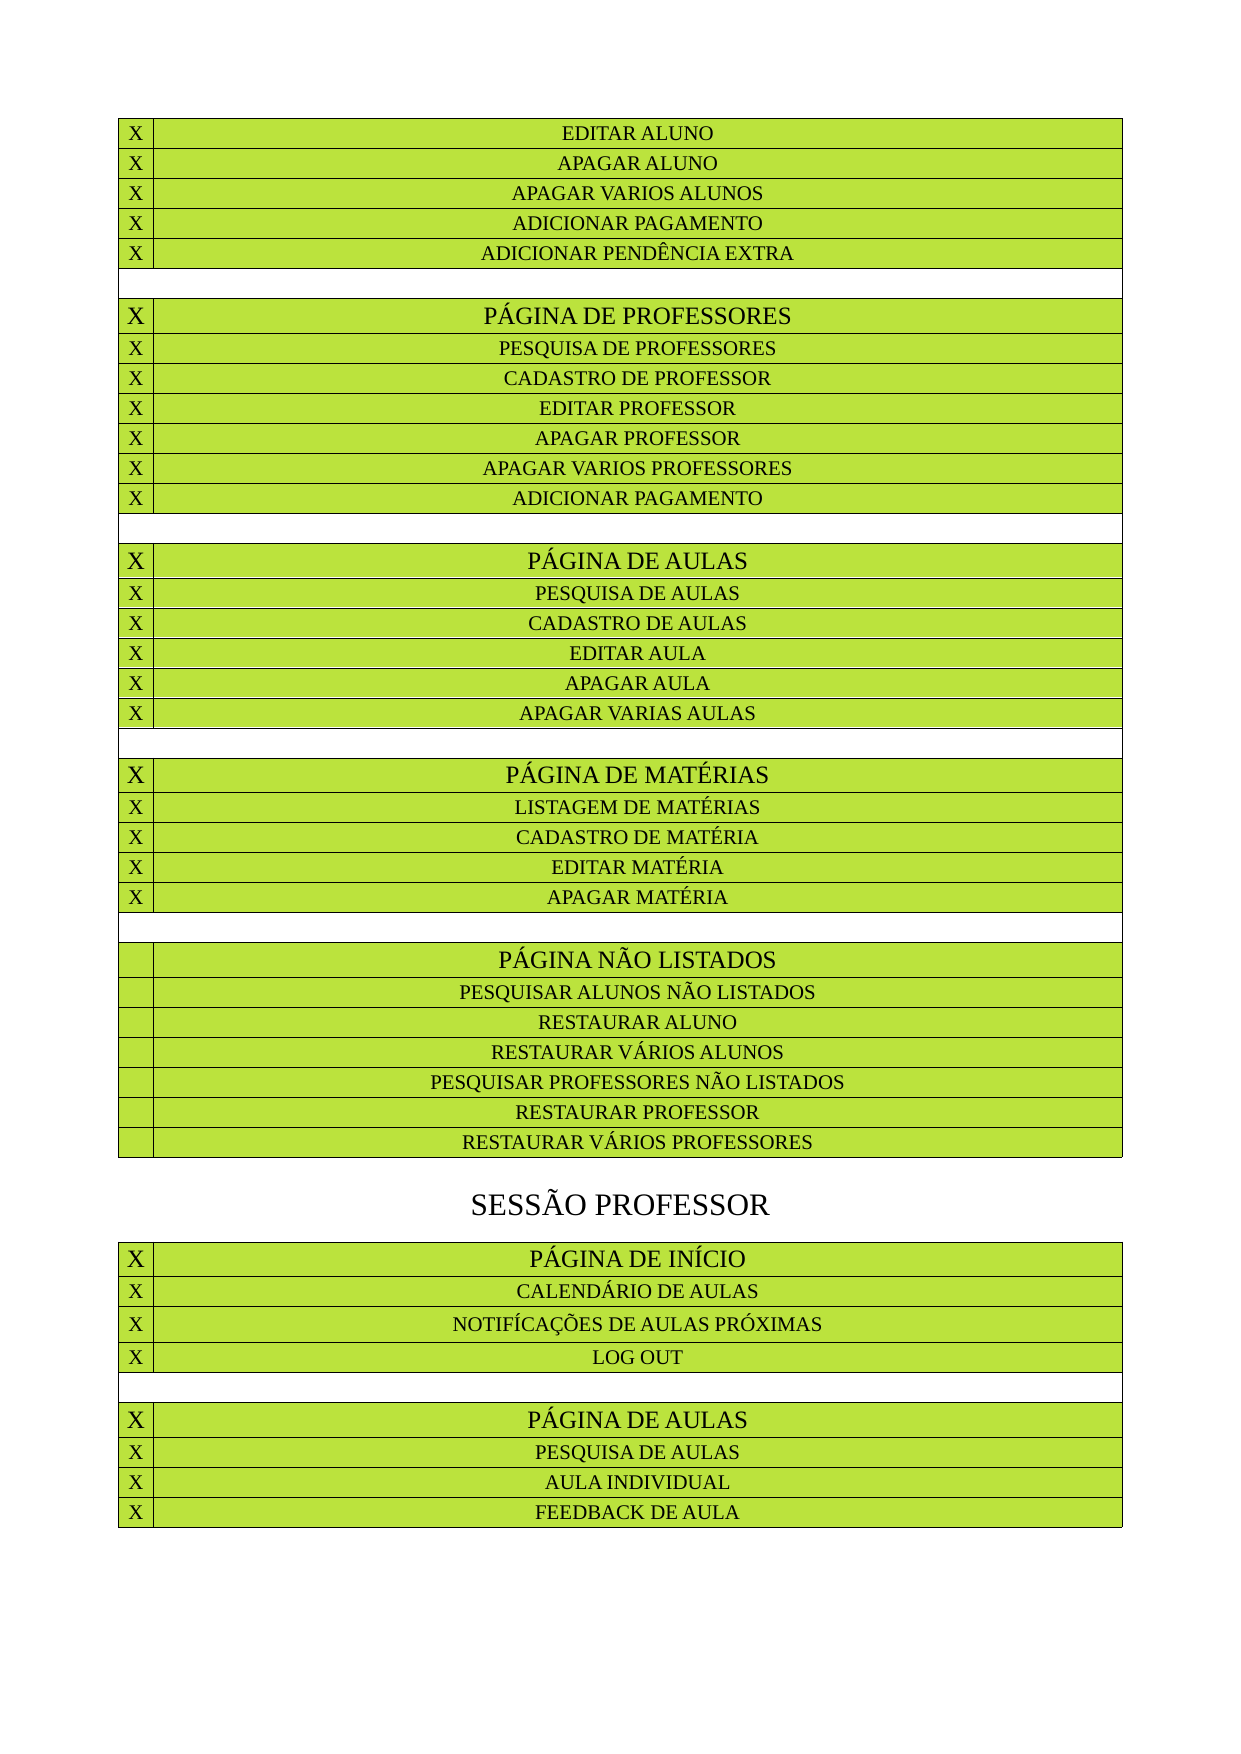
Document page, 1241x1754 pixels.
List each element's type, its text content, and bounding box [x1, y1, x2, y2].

table_cell APAGAR VARIOS PROFESSORES [154, 454, 1122, 483]
table_cell NOTIFÍCAÇÕES DE AULAS PRÓXIMAS [154, 1307, 1122, 1342]
table_cell PÁGINA NÃO LISTADOS [154, 943, 1122, 977]
table_cell X [119, 334, 153, 363]
table_cell CADASTRO DE MATÉRIA [154, 823, 1122, 852]
table_cell X [119, 424, 153, 453]
table_cell X [119, 1343, 153, 1372]
table_cell APAGAR PROFESSOR [154, 424, 1122, 453]
table_cell APAGAR AULA [154, 669, 1122, 697]
table_cell PESQUISA DE AULAS [154, 1438, 1122, 1467]
table_header PÁGINA DE INÍCIO [154, 1243, 1122, 1276]
table_cell PÁGINA DE PROFESSORES [154, 299, 1122, 333]
table_cell X [119, 394, 153, 423]
table_cell X [119, 609, 153, 637]
table_cell AULA INDIVIDUAL [154, 1468, 1122, 1497]
table_cell X [119, 699, 153, 727]
table_cell RESTAURAR VÁRIOS PROFESSORES [154, 1128, 1122, 1157]
table_cell [119, 1008, 153, 1037]
table_cell APAGAR ALUNO [154, 149, 1122, 178]
table_cell X [119, 299, 153, 333]
table_cell X [119, 209, 153, 238]
table_cell EDITAR ALUNO [154, 119, 1122, 148]
table_cell LOG OUT [154, 1343, 1122, 1372]
table_cell X [119, 759, 153, 792]
table_cell X [119, 1468, 153, 1497]
table_cell [119, 913, 1122, 942]
table_cell X [119, 149, 153, 178]
table_cell PESQUISAR PROFESSORES NÃO LISTADOS [154, 1068, 1122, 1097]
table_cell [119, 1128, 153, 1157]
table_cell [119, 1068, 153, 1097]
table_cell LISTAGEM DE MATÉRIAS [154, 793, 1122, 822]
table_cell [119, 1038, 153, 1067]
table_cell PÁGINA DE AULAS [154, 544, 1122, 577]
table_cell [119, 943, 153, 977]
table_cell X [119, 823, 153, 852]
table_cell [119, 514, 1122, 543]
table_cell ADICIONAR PAGAMENTO [154, 209, 1122, 238]
table_cell X [119, 669, 153, 697]
table_cell CADASTRO DE PROFESSOR [154, 364, 1122, 393]
table_cell X [119, 179, 153, 208]
table_cell PESQUISA DE PROFESSORES [154, 334, 1122, 363]
table_cell X [119, 1498, 153, 1527]
table_cell [119, 269, 1122, 298]
table_cell RESTAURAR ALUNO [154, 1008, 1122, 1037]
table_cell FEEDBACK DE AULA [154, 1498, 1122, 1527]
table_cell X [119, 639, 153, 667]
table_cell [119, 1373, 1122, 1402]
table_cell [119, 1098, 153, 1127]
table_cell X [119, 1307, 153, 1342]
table_cell X [119, 119, 153, 148]
table_cell PESQUISA DE AULAS [154, 579, 1122, 607]
table_cell X [119, 1403, 153, 1437]
table_cell EDITAR PROFESSOR [154, 394, 1122, 423]
table_cell APAGAR VARIOS ALUNOS [154, 179, 1122, 208]
table_cell X [119, 579, 153, 607]
table_cell X [119, 484, 153, 513]
table_cell EDITAR MATÉRIA [154, 853, 1122, 882]
table_cell X [119, 1277, 153, 1306]
table_cell APAGAR VARIAS AULAS [154, 699, 1122, 727]
table_cell APAGAR MATÉRIA [154, 883, 1122, 912]
table_cell X [119, 883, 153, 912]
table_cell X [119, 544, 153, 577]
table_cell PESQUISAR ALUNOS NÃO LISTADOS [154, 978, 1122, 1007]
table_cell [119, 978, 153, 1007]
table_header X [119, 1243, 153, 1276]
table_cell X [119, 1438, 153, 1467]
table_cell CADASTRO DE AULAS [154, 609, 1122, 637]
text SESSÃO PROFESSOR [118, 1186, 1122, 1222]
table_cell [119, 729, 1122, 757]
table_cell PÁGINA DE AULAS [154, 1403, 1122, 1437]
table_cell RESTAURAR VÁRIOS ALUNOS [154, 1038, 1122, 1067]
table_cell EDITAR AULA [154, 639, 1122, 667]
table_cell X [119, 239, 153, 268]
table_cell X [119, 853, 153, 882]
table_cell ADICIONAR PAGAMENTO [154, 484, 1122, 513]
table_cell X [119, 454, 153, 483]
table_cell X [119, 793, 153, 822]
table_cell RESTAURAR PROFESSOR [154, 1098, 1122, 1127]
table_cell X [119, 364, 153, 393]
table_cell PÁGINA DE MATÉRIAS [154, 759, 1122, 792]
table_cell CALENDÁRIO DE AULAS [154, 1277, 1122, 1306]
table_cell ADICIONAR PENDÊNCIA EXTRA [154, 239, 1122, 268]
